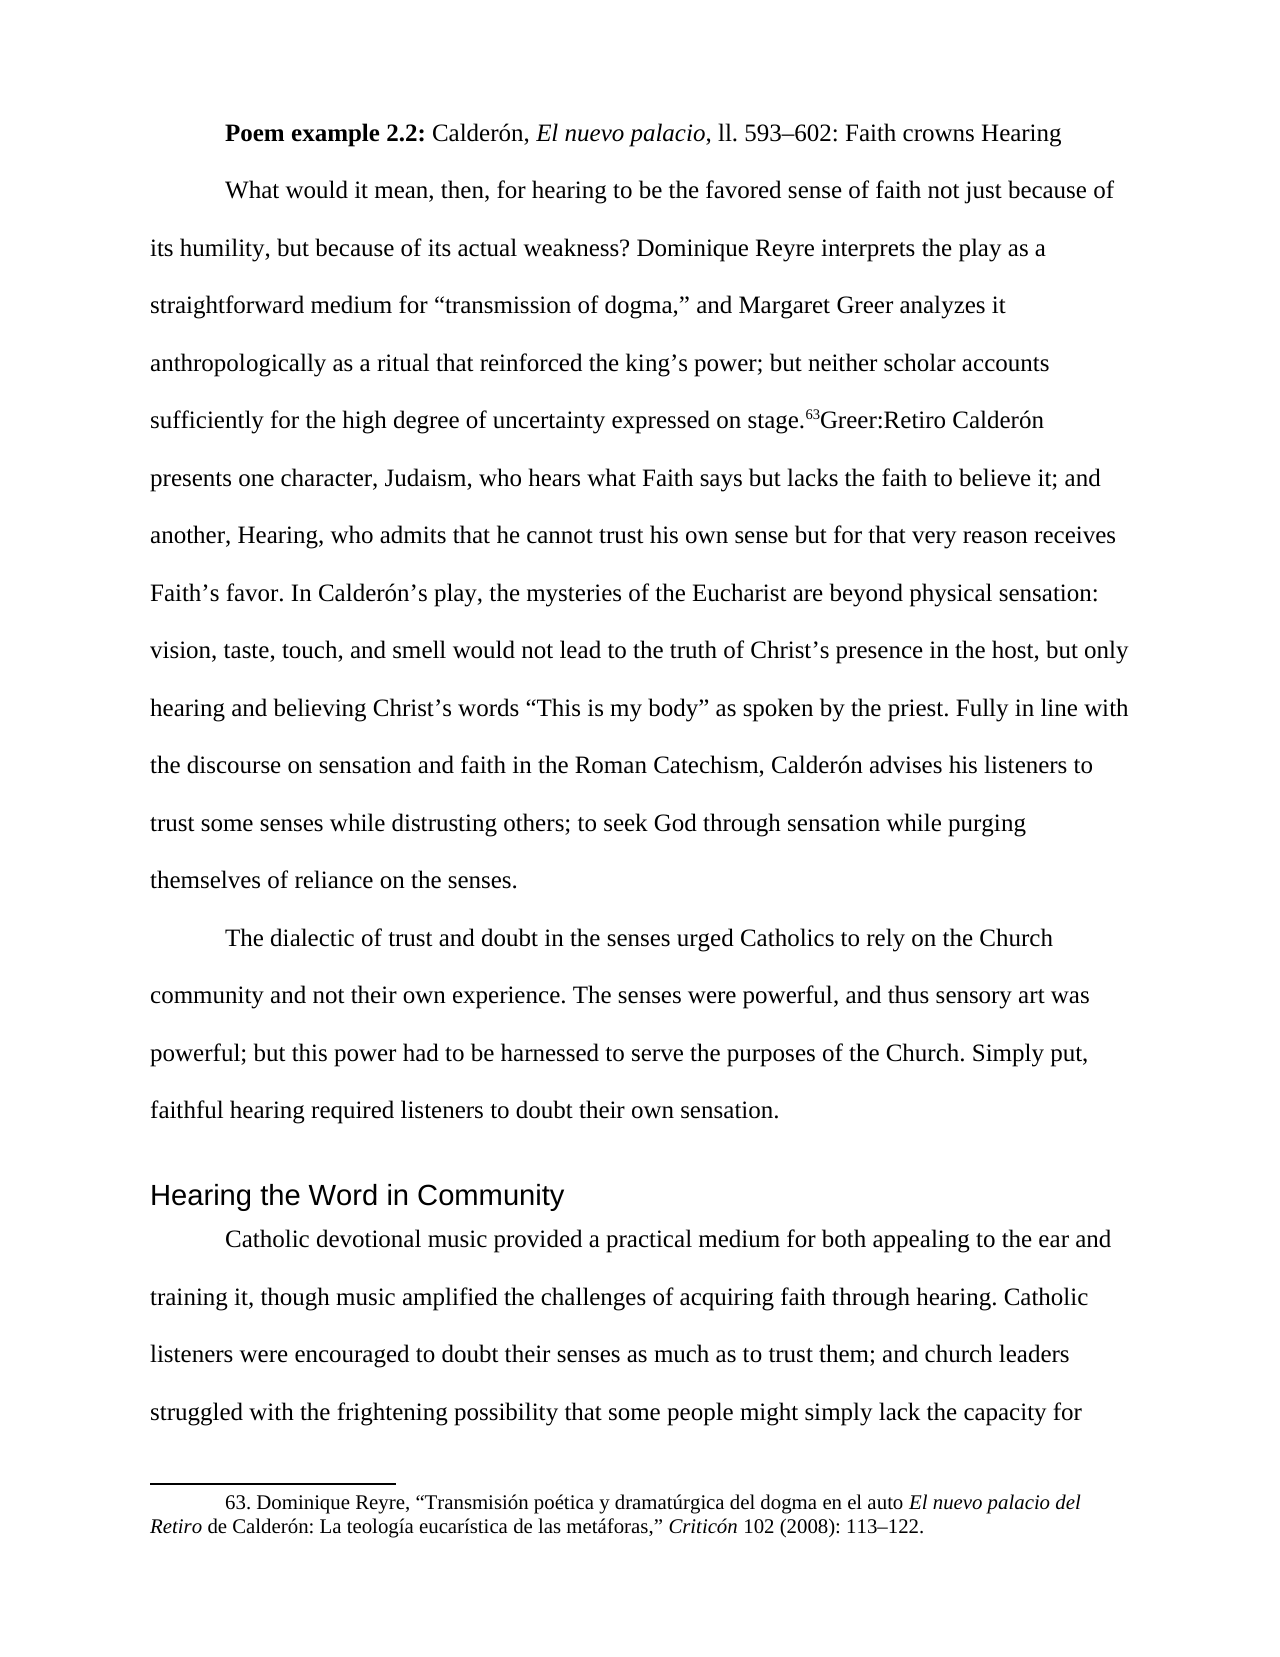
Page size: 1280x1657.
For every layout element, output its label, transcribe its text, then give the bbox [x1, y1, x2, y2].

text The dialectic of trust and doubt in the senses urged Catholics to rely on the Church community and not their own experience. The senses were powerful, and thus sensory art was powerful; but this power had to be harnessed to serve the purposes of the Church. Simply put, faithful hearing required listeners to doubt their own sensation. [150, 923, 1130, 1124]
text Dominique Reyre, “Transmisión poética y dramatúrgica del dogma en el auto El nuevo palacio del Retiro de Calderón: La teología eucarística de las metáforas,” Criticón 102 (2008): 113–122. [150, 1490, 1130, 1538]
text Catholic devotional music provided a practical medium for both appealing to the ear and training it, though music amplified the challenges of acquiring faith through hearing. Catholic listeners were encouraged to doubt their senses as much as to trust them; and church leaders struggled with the frightening possibility that some people might simply lack the capacity for [150, 1224, 1130, 1425]
text What would it mean, then, for hearing to be the favored sense of faith not just because of its humility, but because of its actual weakness? Dominique Reyre interprets the play as a straightforward medium for “transmission of dogma,” and Margaret Greer analyzes it anthropologically as a ritual that reinforced the king’s power; but neither scholar accounts sufficiently for the high degree of uncertainty expressed on stage.Greer:Retiro Calderón presents one character, Judaism, who hears what Faith says but lacks the faith to believe it; and another, Hearing, who admits that he cannot trust his own sense but for that very reason receives Faith’s favor. In Calderón’s play, the mysteries of the Eucharist are beyond physical sensation: vision, taste, touch, and smell would not lead to the truth of Christ’s presence in the host, but only hearing and believing Christ’s words “This is my body” as spoken by the priest. Fully in line with the discourse on sensation and faith in the Roman Catechism, Calderón advises his listeners to trust some senses while distrusting others; to seek God through sensation while purging themselves of reliance on the senses. [150, 176, 1130, 894]
text Poem example 2.2: Calderón, El nuevo palacio, ll. 593–602: Faith crowns Hearing [150, 118, 1130, 147]
subtitle Hearing the Word in Community [150, 1178, 1130, 1212]
